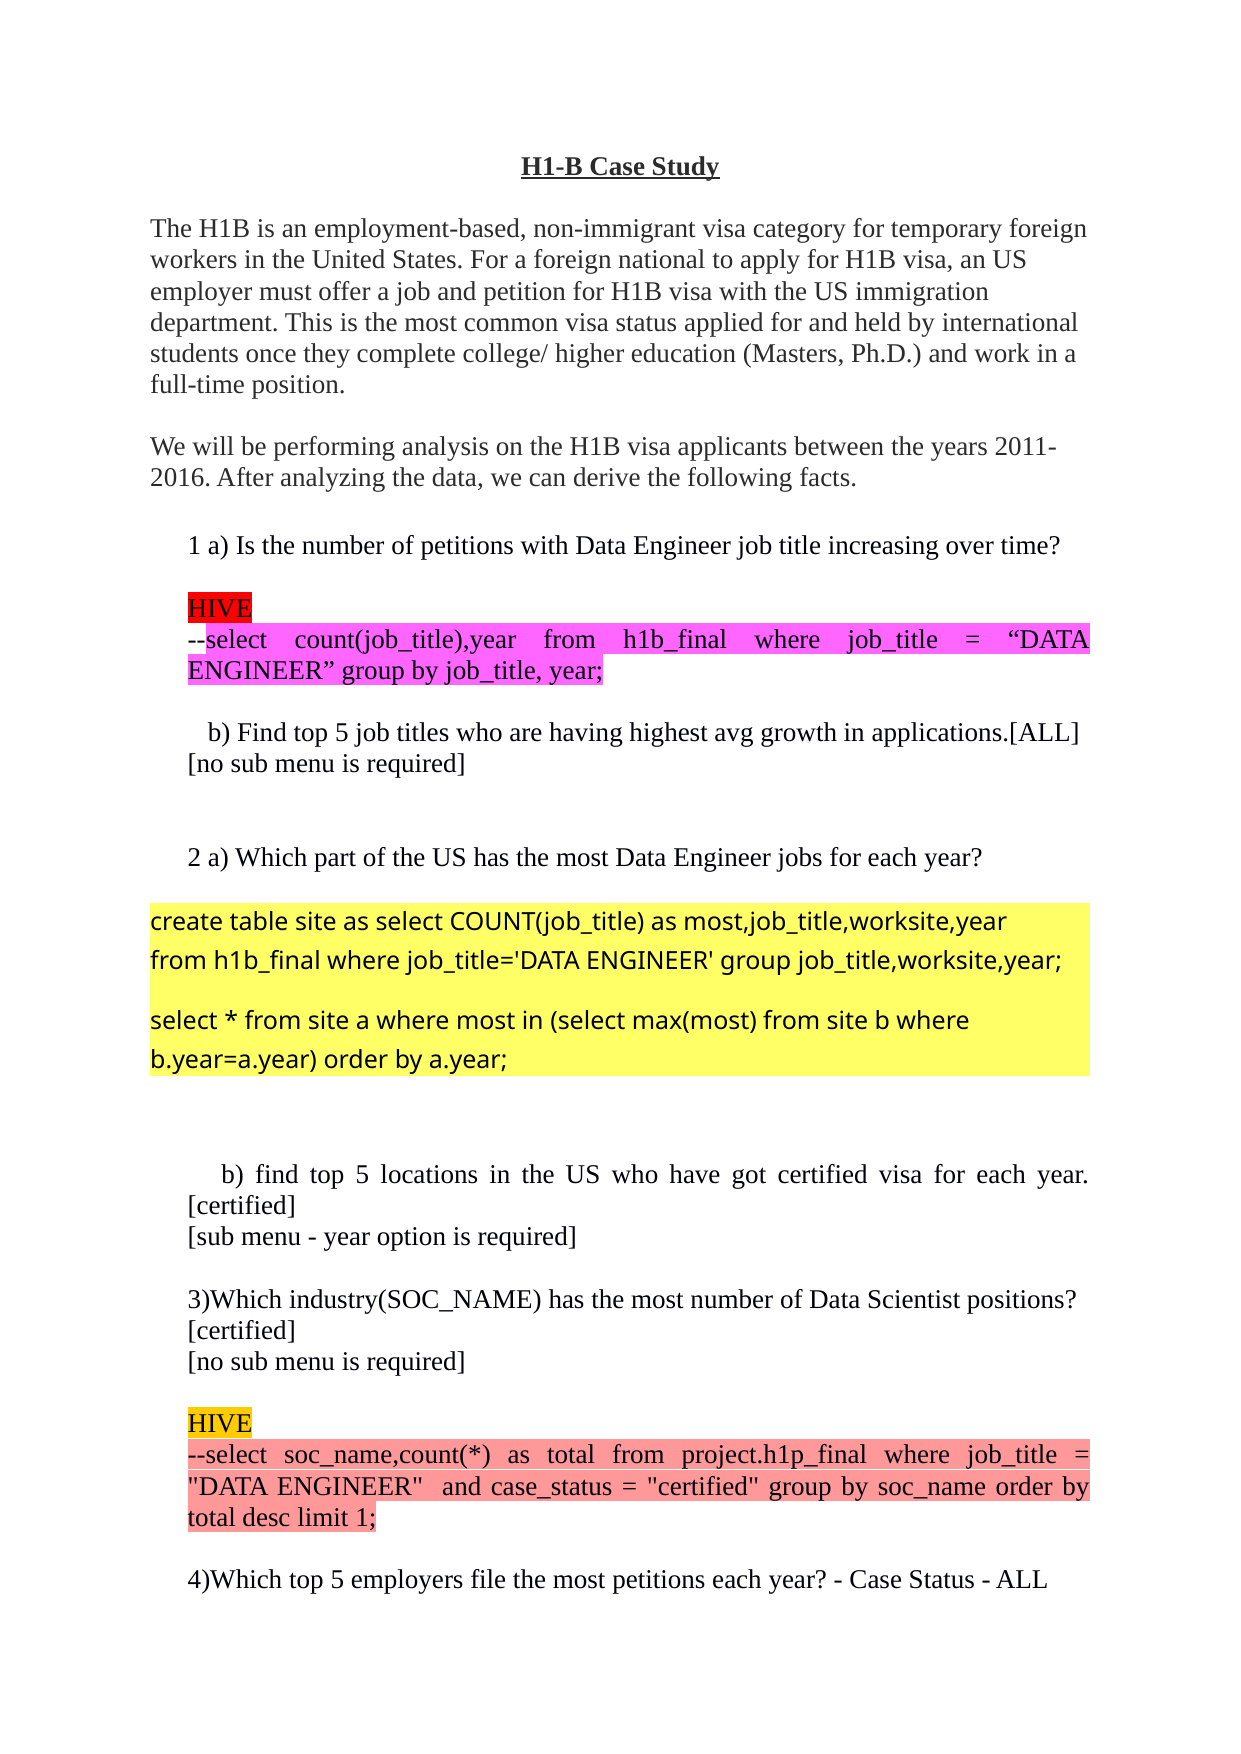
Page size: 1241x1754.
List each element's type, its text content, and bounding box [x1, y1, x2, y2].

text The H1B is an employment-based, non-immigrant visa category for temporary foreign workers in the United States. For a foreign national to apply for H1B visa, an US employer must offer a job and petition for H1B visa with the US immigration department. This is the most common visa status applied for and held by international students once they complete college/ higher education (Masters, Ph.D.) and work in a full-time position. [150, 212, 1090, 399]
text create table site as select COUNT(job_title) as most,job_title,worksite,year from h1b_final where job_title='DATA ENGINEER' group job_title,worksite,year; [150, 903, 1090, 976]
text 2 a) Which part of the US has the most Data Engineer jobs for each year? [187, 841, 1090, 872]
text --select soc_name,count(*) as total from project.h1p_final where job_title = "DATA ENGINEER" and case_status = "certified" group by soc_name order by total desc limit 1; [187, 1438, 1090, 1532]
text [sub menu - year option is required] [187, 1220, 1090, 1252]
text 3)Which industry(SOC_NAME) has the most number of Data Scientist positions? [187, 1283, 1090, 1314]
text [certified] [187, 1314, 1090, 1345]
text We will be performing analysis on the H1B visa applicants between the years 2011-2016. After analyzing the data, we can derive the following facts. [150, 430, 1090, 493]
text [no sub menu is required] [187, 747, 1090, 779]
text [no sub menu is required] [187, 1345, 1090, 1376]
text b) find top 5 locations in the US who have got certified visa for each year.[certified] [187, 1158, 1090, 1220]
text HIVE [187, 1407, 1090, 1438]
text --select count(job_title),year from h1b_final where job_title = “DATA ENGINEER” group by job_title, year; [187, 623, 1090, 685]
text b) Find top 5 job titles who are having highest avg growth in applications.[ALL] [187, 716, 1090, 747]
text select * from site a where most in (select max(most) from site b where b.year=a.year) order by a.year; [150, 1002, 1090, 1076]
text 4)Which top 5 employers file the most petitions each year? - Case Status - ALL [187, 1563, 1090, 1594]
text HIVE [187, 592, 1090, 623]
text 1 a) Is the number of petitions with Data Engineer job title increasing over time? [187, 529, 1090, 561]
text H1-B Case Study [150, 150, 1090, 181]
